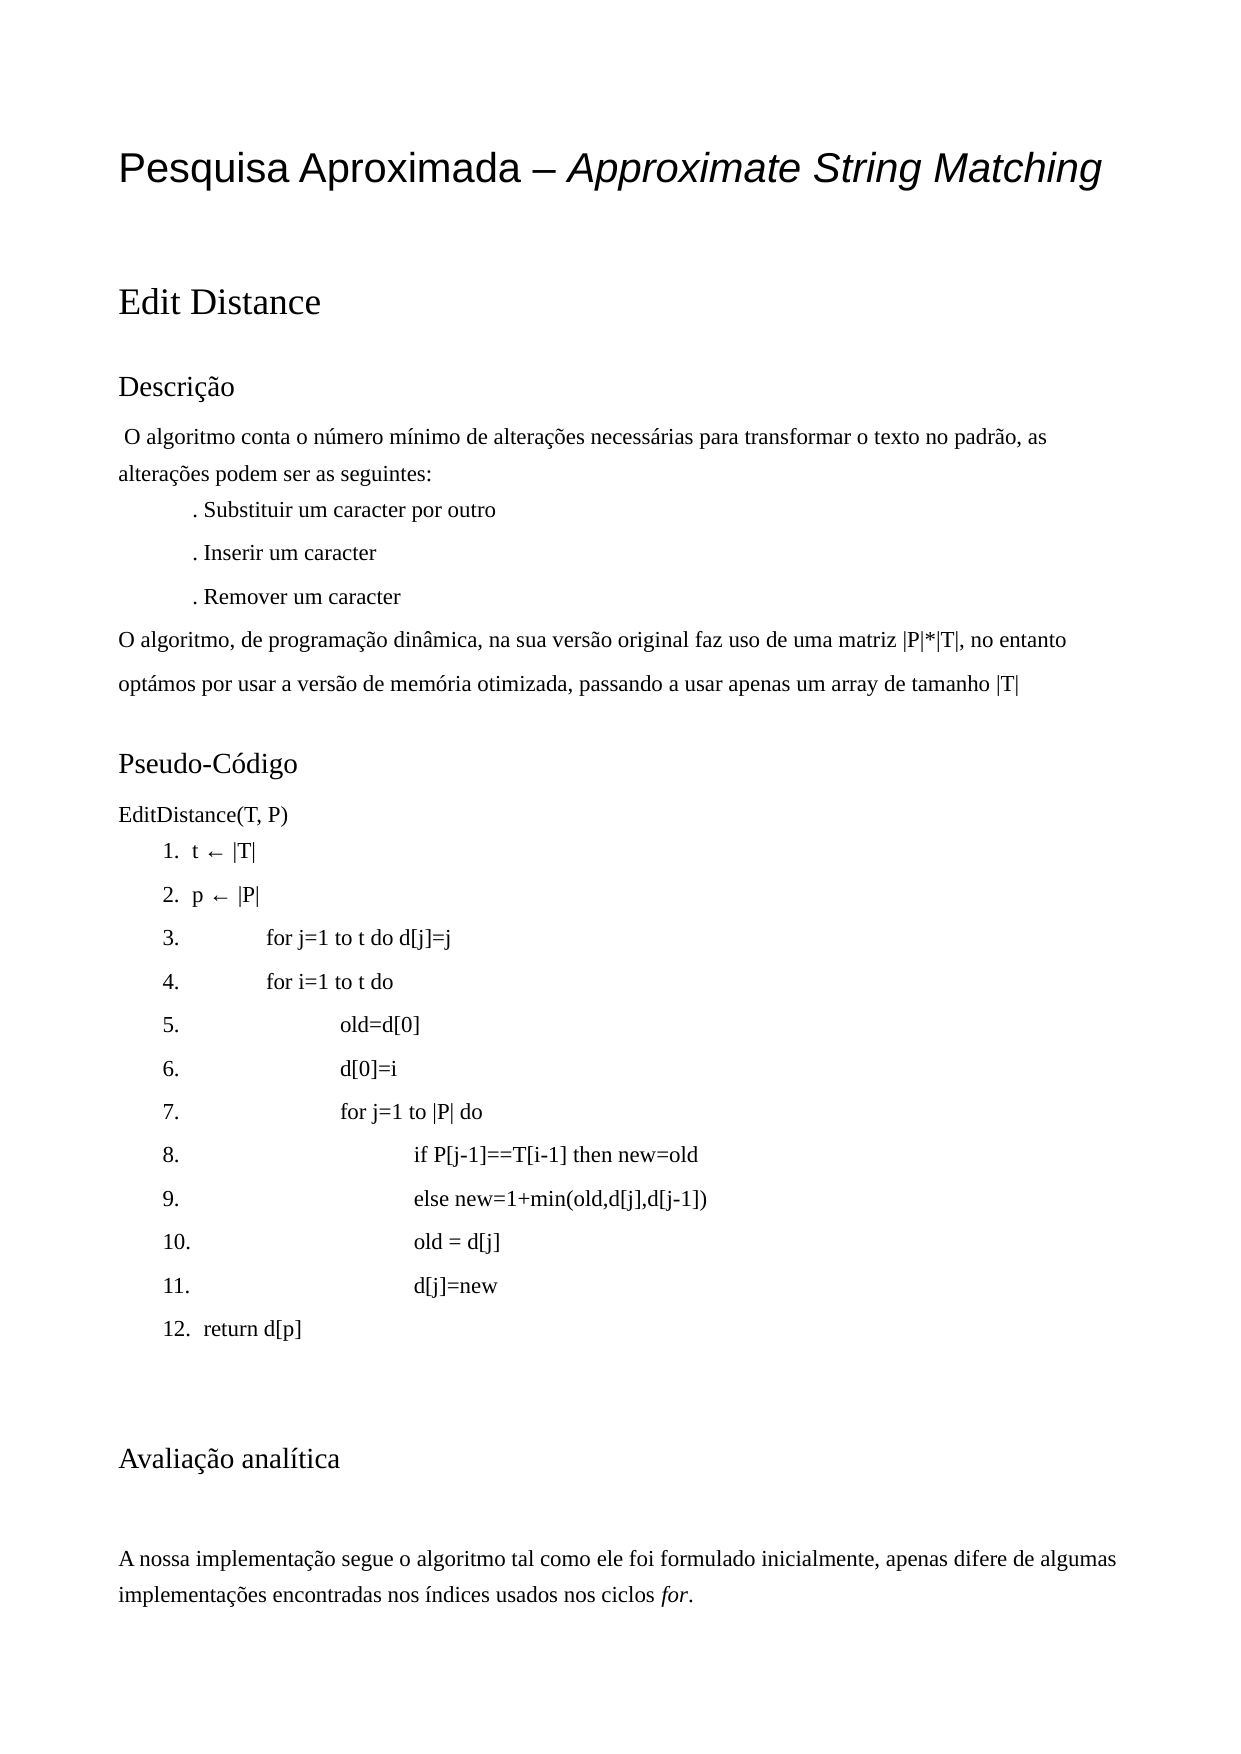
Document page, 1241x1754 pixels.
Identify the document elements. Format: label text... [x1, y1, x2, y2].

subtitle Pseudo-Código [118, 747, 1122, 780]
text O algoritmo conta o número mínimo de alterações necessárias para transformar o texto no padrão, as alterações podem ser as seguintes: [118, 423, 1122, 486]
text A nossa implementação segue o algoritmo tal como ele foi formulado inicialmente, apenas difere de algumas implementações encontradas nos índices usados nos ciclos for. [118, 1545, 1122, 1607]
subtitle Descrição [118, 369, 1122, 402]
list old = d[j] [162, 1228, 1122, 1255]
subtitle Avaliação analítica [118, 1441, 1122, 1475]
list d[0]=i [162, 1055, 1122, 1081]
text . Inserir um caracter [118, 539, 1122, 566]
list return d[p] [162, 1315, 1122, 1342]
subtitle Edit Distance [118, 280, 1122, 323]
list t ← |T| [162, 837, 1122, 864]
text . Substituir um caracter por outro [118, 496, 1122, 522]
list for j=1 to t do d[j]=j [162, 924, 1122, 951]
list else new=1+min(old,d[j],d[j-1]) [162, 1185, 1122, 1211]
list for i=1 to t do [162, 968, 1122, 994]
text EditDistance(T, P) [118, 801, 1122, 827]
subtitle Pesquisa Aproximada – Approximate String Matching [118, 143, 1122, 191]
list p ← |P| [162, 881, 1122, 907]
list for j=1 to |P| do [162, 1098, 1122, 1124]
list old=d[0] [162, 1011, 1122, 1038]
text O algoritmo, de programação dinâmica, na sua versão original faz uso de uma matriz |P|*|T|, no entanto optámos por usar a versão de memória otimizada, passando a usar apenas um array de tamanho |T| [118, 626, 1122, 696]
list if P[j-1]==T[i-1] then new=old [162, 1142, 1122, 1168]
list d[j]=new [162, 1272, 1122, 1298]
text . Remover um caracter [118, 583, 1122, 609]
